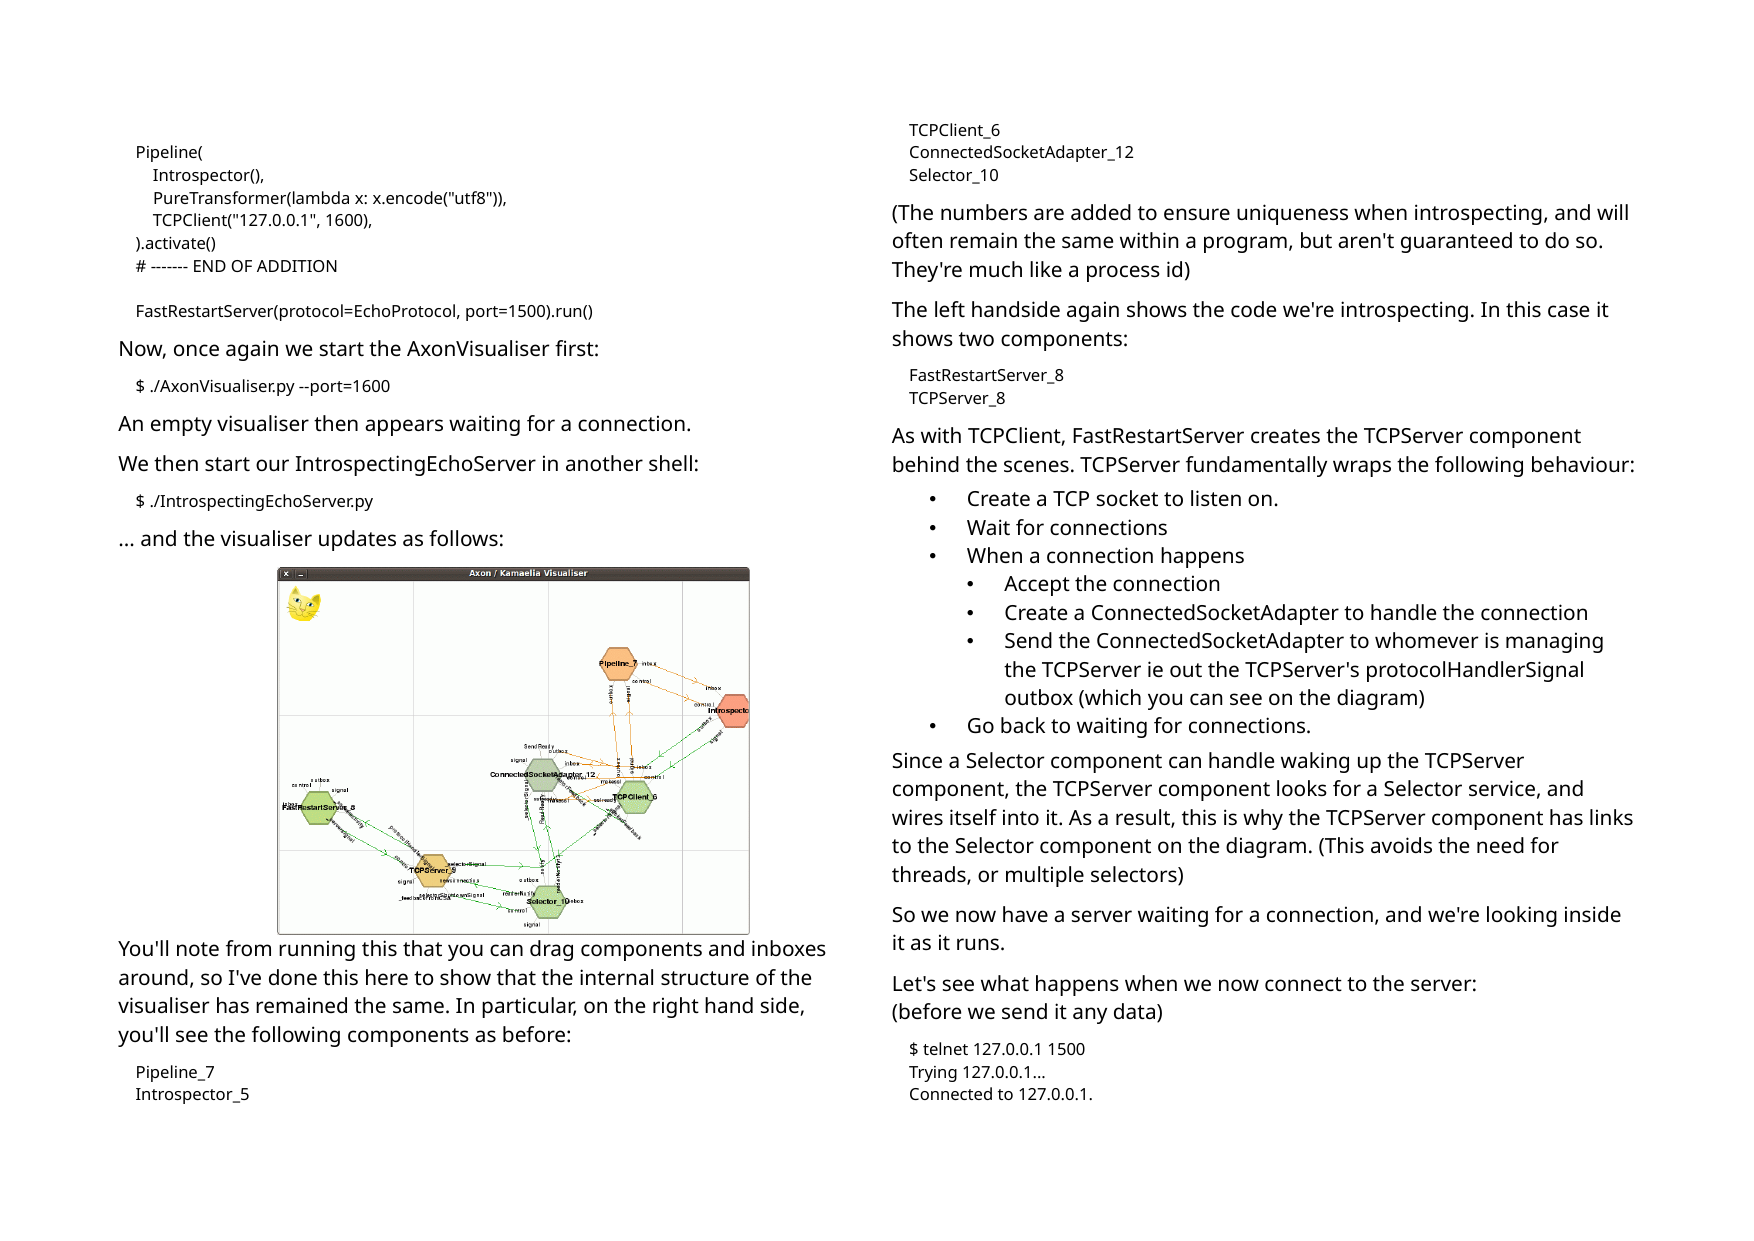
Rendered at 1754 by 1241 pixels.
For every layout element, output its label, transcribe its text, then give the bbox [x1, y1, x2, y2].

text $ ./AxonVisualiser.py --port=1600 [118, 375, 862, 397]
list Create a TCP socket to listen on. [929, 484, 1636, 513]
list Go back to waiting for connections. [929, 712, 1636, 740]
list Accept the connection [967, 569, 1636, 598]
text So we now have a server waiting for a connection, and we're looking inside it as it runs. [892, 900, 1636, 957]
text Now, once again we start the AxonVisualiser first: [118, 334, 862, 363]
text (The numbers are added to ensure uniqueness when introspecting, and will often remain the same within a program, but aren't guaranteed to do so. They're much like a process id) [892, 198, 1636, 283]
text An empty visualiser then appears waiting for a connection. [118, 409, 862, 438]
text You'll note from running this that you can drag components and inboxes around, so I've done this here to show that the internal structure of the visualiser has remained the same. In particular, on the right hand side, you'll see the following components as before: [118, 565, 862, 1048]
text As with TCPClient, FastRestartServer creates the TCPServer component behind the scenes. TCPServer fundamentally wraps the following behaviour: [892, 421, 1636, 478]
text We then start our IntrospectingEchoServer in another shell: [118, 449, 862, 478]
text ... and the visualiser updates as follows: [118, 524, 862, 553]
text FastRestartServer_8 TCPServer_8 [892, 364, 1636, 409]
text Pipeline_7 Introspector_5 [118, 1060, 862, 1106]
text TCPClient_6 ConnectedSocketAdapter_12 Selector_10 [892, 118, 1636, 186]
text Pipeline( Introspector(), PureTransformer(lambda x: x.encode("utf8")), TCPClient("127.0.0.1", 1600), ).activate() # ------- END OF ADDITION FastRestartServer(protocol=EchoProtocol, port=1500).run() [118, 118, 862, 322]
text $ ./IntrospectingEchoServer.py [118, 490, 862, 513]
text $ telnet 127.0.0.1 1500 Trying 127.0.0.1... Connected to 127.0.0.1. [892, 1038, 1636, 1106]
list Send the ConnectedSocketAdapter to whomever is managing the TCPServer ie out the TCPServer's protocolHandlerSignal outbox (which you can see on the diagram) [967, 626, 1636, 712]
list Wait for connections [929, 513, 1636, 541]
picture [277, 567, 750, 935]
text Let's see what happens when we now connect to the server: (before we send it any data) [892, 969, 1636, 1026]
list Create a ConnectedSocketAdapter to handle the connection [967, 598, 1636, 626]
list When a connection happens [929, 541, 1636, 569]
text Since a Selector component can handle waking up the TCPServer component, the TCPServer component looks for a Selector service, and wires itself into it. As a result, this is why the TCPServer component has links to the Selector component on the diagram. (This avoids the need for threads, or multiple selectors) [892, 746, 1636, 888]
text The left handside again shows the code we're introspecting. In this case it shows two components: [892, 295, 1636, 352]
